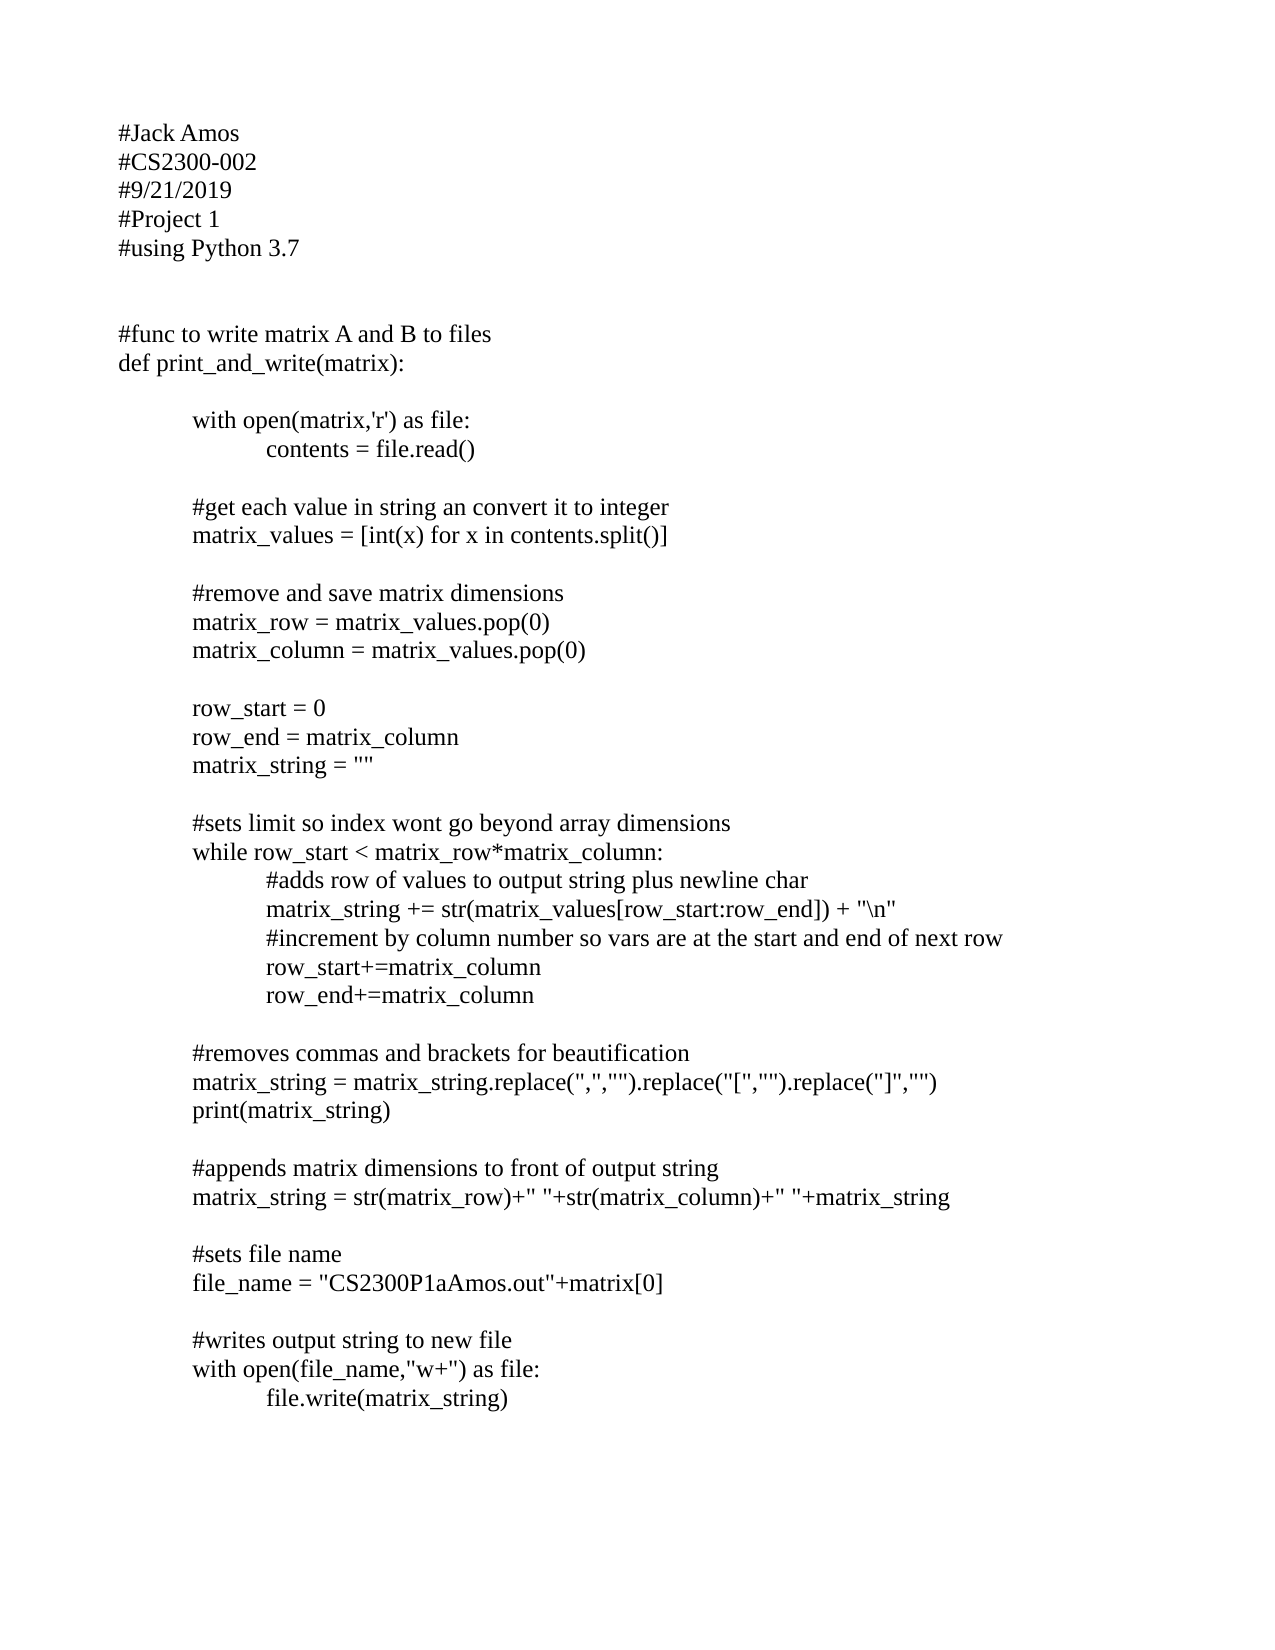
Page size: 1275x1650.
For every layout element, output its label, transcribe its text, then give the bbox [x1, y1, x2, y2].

text #func to write matrix A and B to files [118, 319, 1157, 348]
text #remove and save matrix dimensions [118, 578, 1157, 607]
text while row_start < matrix_row*matrix_column: [118, 837, 1157, 866]
text #removes commas and brackets for beautification [118, 1038, 1157, 1067]
text row_start+=matrix_column [118, 952, 1157, 981]
text matrix_row = matrix_values.pop(0) [118, 607, 1157, 636]
text #CS2300-002 [118, 147, 1157, 176]
text with open(matrix,'r') as file: [118, 406, 1157, 434]
text #adds row of values to output string plus newline char [118, 866, 1157, 894]
text matrix_string = str(matrix_row)+" "+str(matrix_column)+" "+matrix_string [118, 1182, 1157, 1211]
text row_end = matrix_column [118, 722, 1157, 751]
text #appends matrix dimensions to front of output string [118, 1153, 1157, 1182]
text matrix_string = "" [118, 751, 1157, 779]
text print(matrix_string) [118, 1096, 1157, 1124]
text #get each value in string an convert it to integer [118, 492, 1157, 521]
text with open(file_name,"w+") as file: [118, 1354, 1157, 1383]
text row_start = 0 [118, 693, 1157, 722]
text matrix_values = [int(x) for x in contents.split()] [118, 521, 1157, 549]
text file_name = "CS2300P1aAmos.out"+matrix[0] [118, 1268, 1157, 1297]
text row_end+=matrix_column [118, 981, 1157, 1009]
text def print_and_write(matrix): [118, 348, 1157, 377]
text #sets limit so index wont go beyond array dimensions [118, 808, 1157, 837]
text #Project 1 [118, 204, 1157, 233]
text #increment by column number so vars are at the start and end of next row [118, 923, 1157, 952]
text file.write(matrix_string) [118, 1383, 1157, 1412]
text #Jack Amos [118, 118, 1157, 147]
text #writes output string to new file [118, 1326, 1157, 1354]
text contents = file.read() [118, 434, 1157, 463]
text #sets file name [118, 1239, 1157, 1268]
text #using Python 3.7 [118, 233, 1157, 262]
text matrix_column = matrix_values.pop(0) [118, 636, 1157, 664]
text matrix_string += str(matrix_values[row_start:row_end]) + "\n" [118, 894, 1157, 923]
text #9/21/2019 [118, 176, 1157, 204]
text matrix_string = matrix_string.replace(",","").replace("[","").replace("]","") [118, 1067, 1157, 1096]
